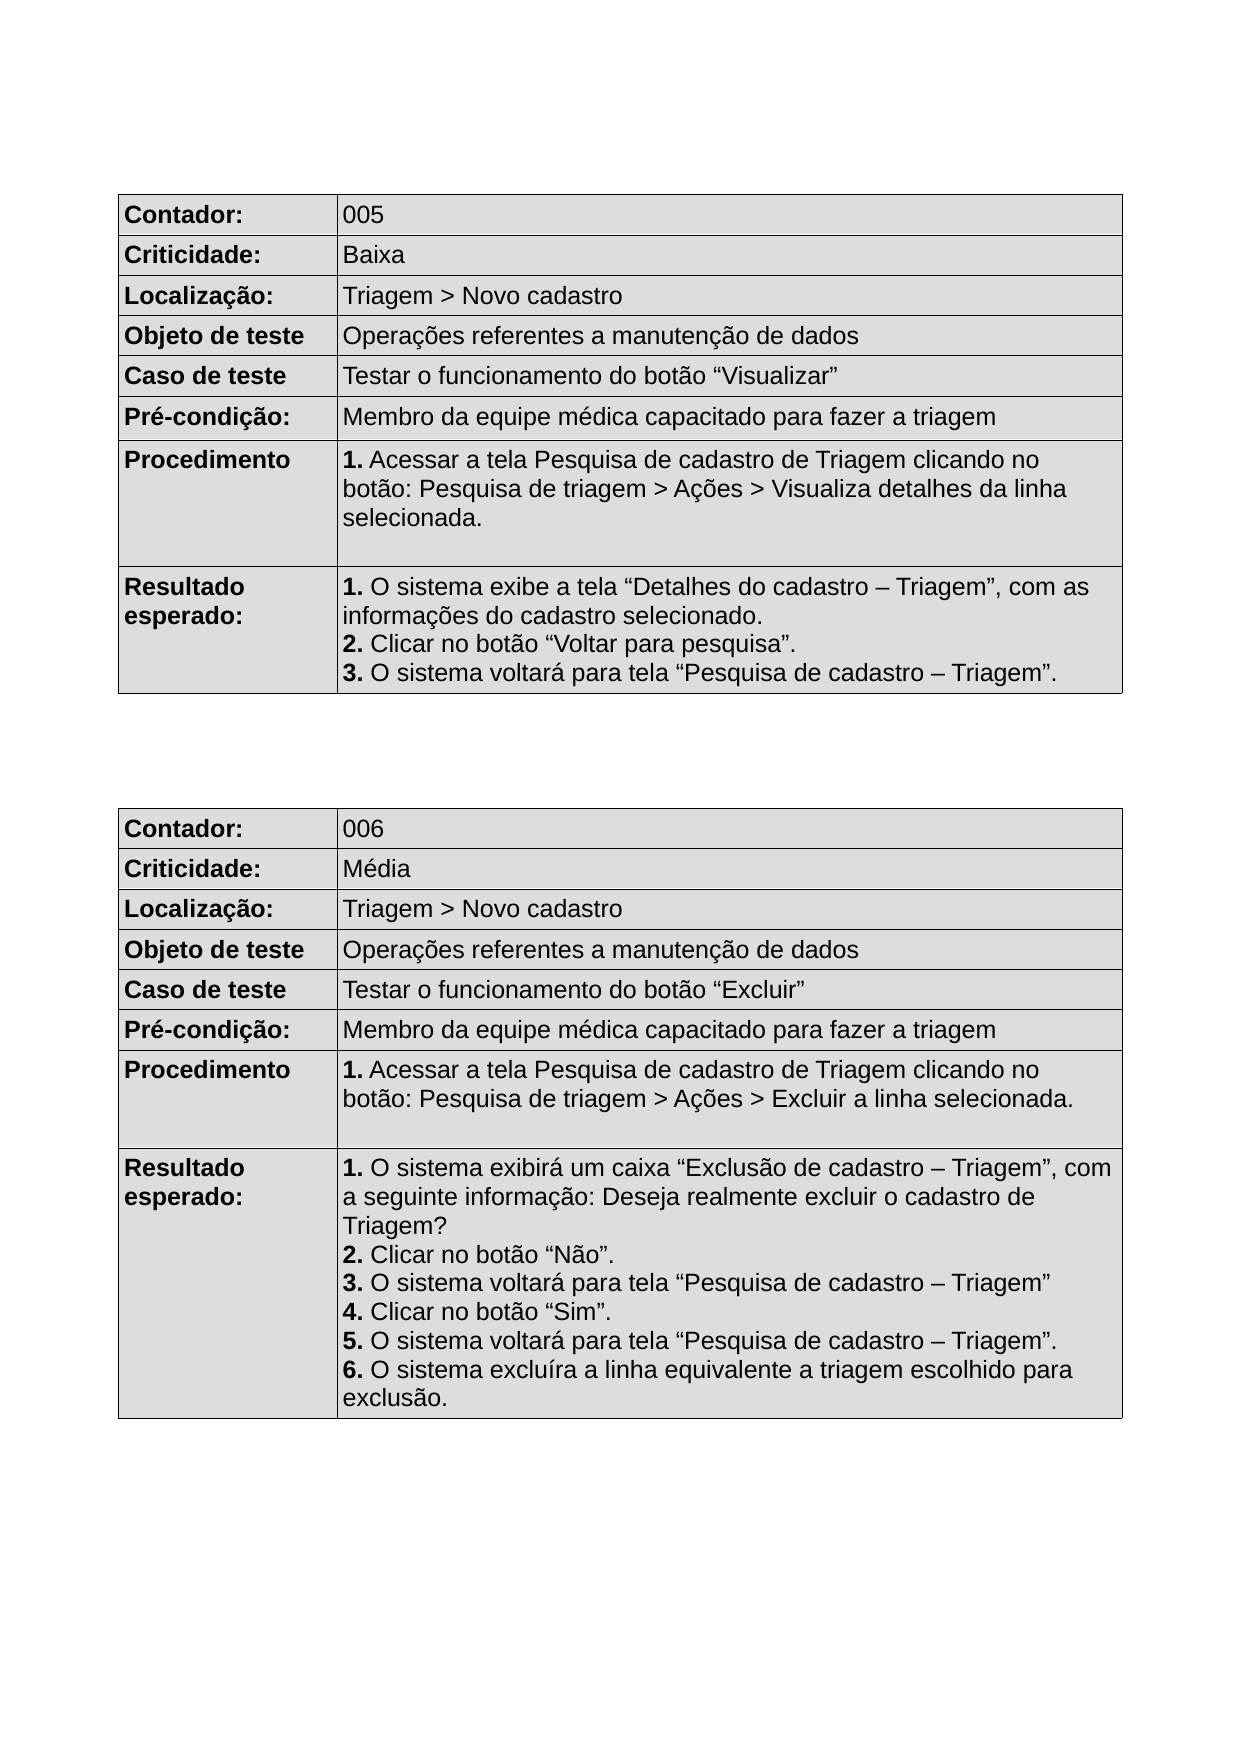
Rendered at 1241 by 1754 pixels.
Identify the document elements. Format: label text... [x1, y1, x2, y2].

table_cell Triagem > Novo cadastro [338, 276, 1122, 315]
table_cell Localização: [119, 890, 337, 929]
table_cell Objeto de teste [119, 930, 337, 969]
table_cell 1. O sistema exibe a tela “Detalhes do cadastro – Triagem”, com as informações do cadastro selecionado. 2. Clicar no botão “Voltar para pesquisa”. 3. O sistema voltará para tela “Pesquisa de cadastro – Triagem”. [338, 567, 1122, 693]
table_cell Criticidade: [119, 849, 337, 888]
table_cell Testar o funcionamento do botão “Excluir” [338, 970, 1122, 1009]
table_header 005 [338, 195, 1122, 234]
table_cell Caso de teste [119, 970, 337, 1009]
table_cell 1. Acessar a tela Pesquisa de cadastro de Triagem clicando no botão: Pesquisa de triagem > Ações > Excluir a linha selecionada. [338, 1051, 1122, 1147]
table_cell Procedimento [119, 1051, 337, 1147]
table_cell Resultado esperado: [119, 567, 337, 693]
table_cell Criticidade: [119, 236, 337, 275]
table_cell Membro da equipe médica capacitado para fazer a triagem [338, 397, 1122, 439]
table_cell Operações referentes a manutenção de dados [338, 316, 1122, 355]
table_cell Procedimento [119, 441, 337, 566]
table_cell Objeto de teste [119, 316, 337, 355]
table_cell Pré-condição: [119, 1010, 337, 1050]
table_cell 1. Acessar a tela Pesquisa de cadastro de Triagem clicando no botão: Pesquisa de triagem > Ações > Visualiza detalhes da linha selecionada. [338, 441, 1122, 566]
table_cell Triagem > Novo cadastro [338, 890, 1122, 929]
table_cell Testar o funcionamento do botão “Visualizar” [338, 356, 1122, 396]
table_header Contador: [119, 809, 337, 848]
table_cell Resultado esperado: [119, 1149, 337, 1418]
table_cell Média [338, 849, 1122, 888]
table_cell Baixa [338, 236, 1122, 275]
table_cell Caso de teste [119, 356, 337, 396]
table_header 006 [338, 809, 1122, 848]
table_cell Operações referentes a manutenção de dados [338, 930, 1122, 969]
table_cell Localização: [119, 276, 337, 315]
table_cell Membro da equipe médica capacitado para fazer a triagem [338, 1010, 1122, 1050]
table_cell 1. O sistema exibirá um caixa “Exclusão de cadastro – Triagem”, com a seguinte informação: Deseja realmente excluir o cadastro de Triagem? 2. Clicar no botão “Não”. 3. O sistema voltará para tela “Pesquisa de cadastro – Triagem” 4. Clicar no botão “Sim”. 5. O sistema voltará para tela “Pesquisa de cadastro – Triagem”. 6. O sistema excluíra a linha equivalente a triagem escolhido para exclusão. [338, 1149, 1122, 1418]
table_header Contador: [119, 195, 337, 234]
table_cell Pré-condição: [119, 397, 337, 439]
